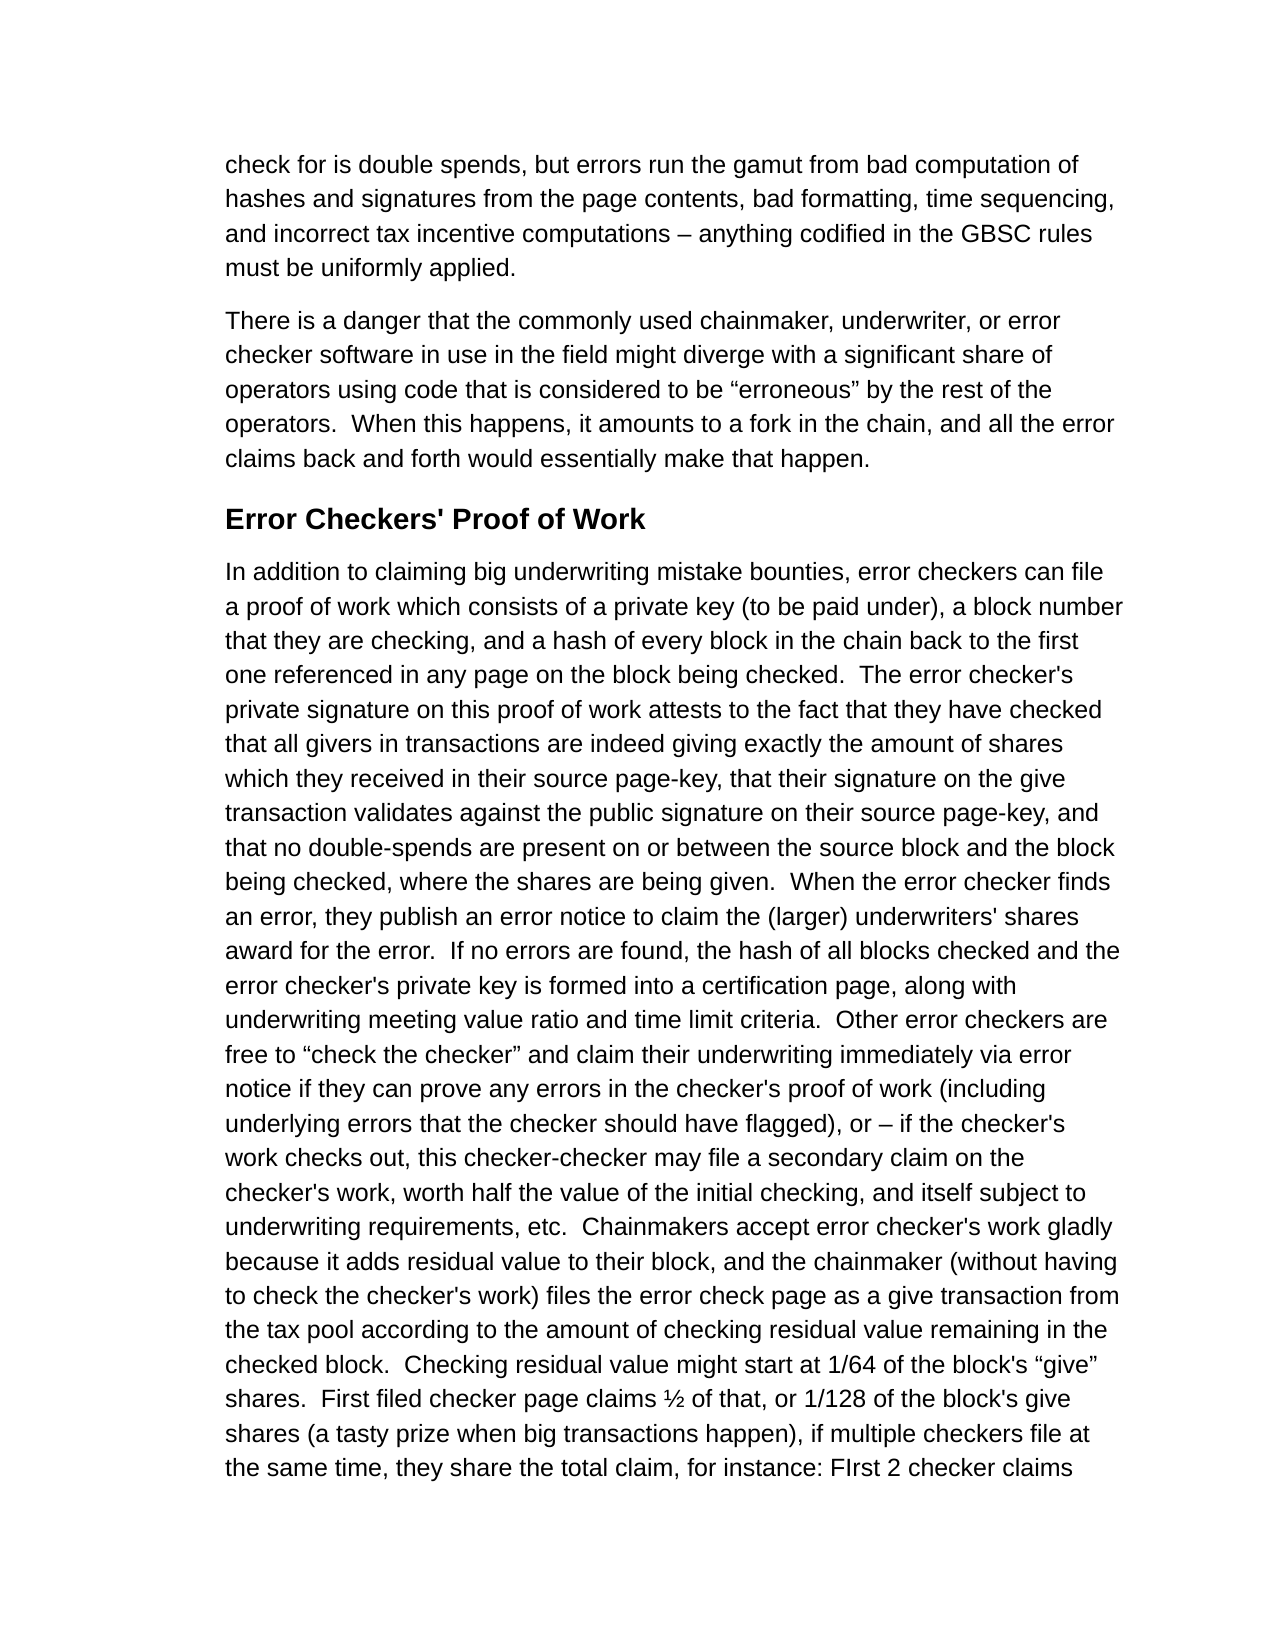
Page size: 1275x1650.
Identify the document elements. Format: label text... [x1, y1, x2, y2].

text check for is double spends, but errors run the gamut from bad computation of hashes and signatures from the page contents, bad formatting, time sequencing, and incorrect tax incentive computations – anything codified in the GBSC rules must be uniformly applied. [225, 150, 1125, 282]
subtitle Error Checkers' Proof of Work [225, 502, 1125, 536]
text There is a danger that the commonly used chainmaker, underwriter, or error checker software in use in the field might diverge with a significant share of operators using code that is considered to be “erroneous” by the rest of the operators. When this happens, it amounts to a fork in the chain, and all the error claims back and forth would essentially make that happen. [225, 306, 1125, 472]
text In addition to claiming big underwriting mistake bounties, error checkers can file a proof of work which consists of a private key (to be paid under), a block number that they are checking, and a hash of every block in the chain back to the first one referenced in any page on the block being checked. The error checker's private signature on this proof of work attests to the fact that they have checked that all givers in transactions are indeed giving exactly the amount of shares which they received in their source page-key, that their signature on the give transaction validates against the public signature on their source page-key, and that no double-spends are present on or between the source block and the block being checked, where the shares are being given. When the error checker finds an error, they publish an error notice to claim the (larger) underwriters' shares award for the error. If no errors are found, the hash of all blocks checked and the error checker's private key is formed into a certification page, along with underwriting meeting value ratio and time limit criteria. Other error checkers are free to “check the checker” and claim their underwriting immediately via error notice if they can prove any errors in the checker's proof of work (including underlying errors that the checker should have flagged), or – if the checker's work checks out, this checker-checker may file a secondary claim on the checker's work, worth half the value of the initial checking, and itself subject to underwriting requirements, etc. Chainmakers accept error checker's work gladly because it adds residual value to their block, and the chainmaker (without having to check the checker's work) files the error check page as a give transaction from the tax pool according to the amount of checking residual value remaining in the checked block. Checking residual value might start at 1/64 of the block's “give” shares. First filed checker page claims ½ of that, or 1/128 of the block's give shares (a tasty prize when big transactions happen), if multiple checkers file at the same time, they share the total claim, for instance: FIrst 2 checker claims [225, 557, 1125, 1482]
